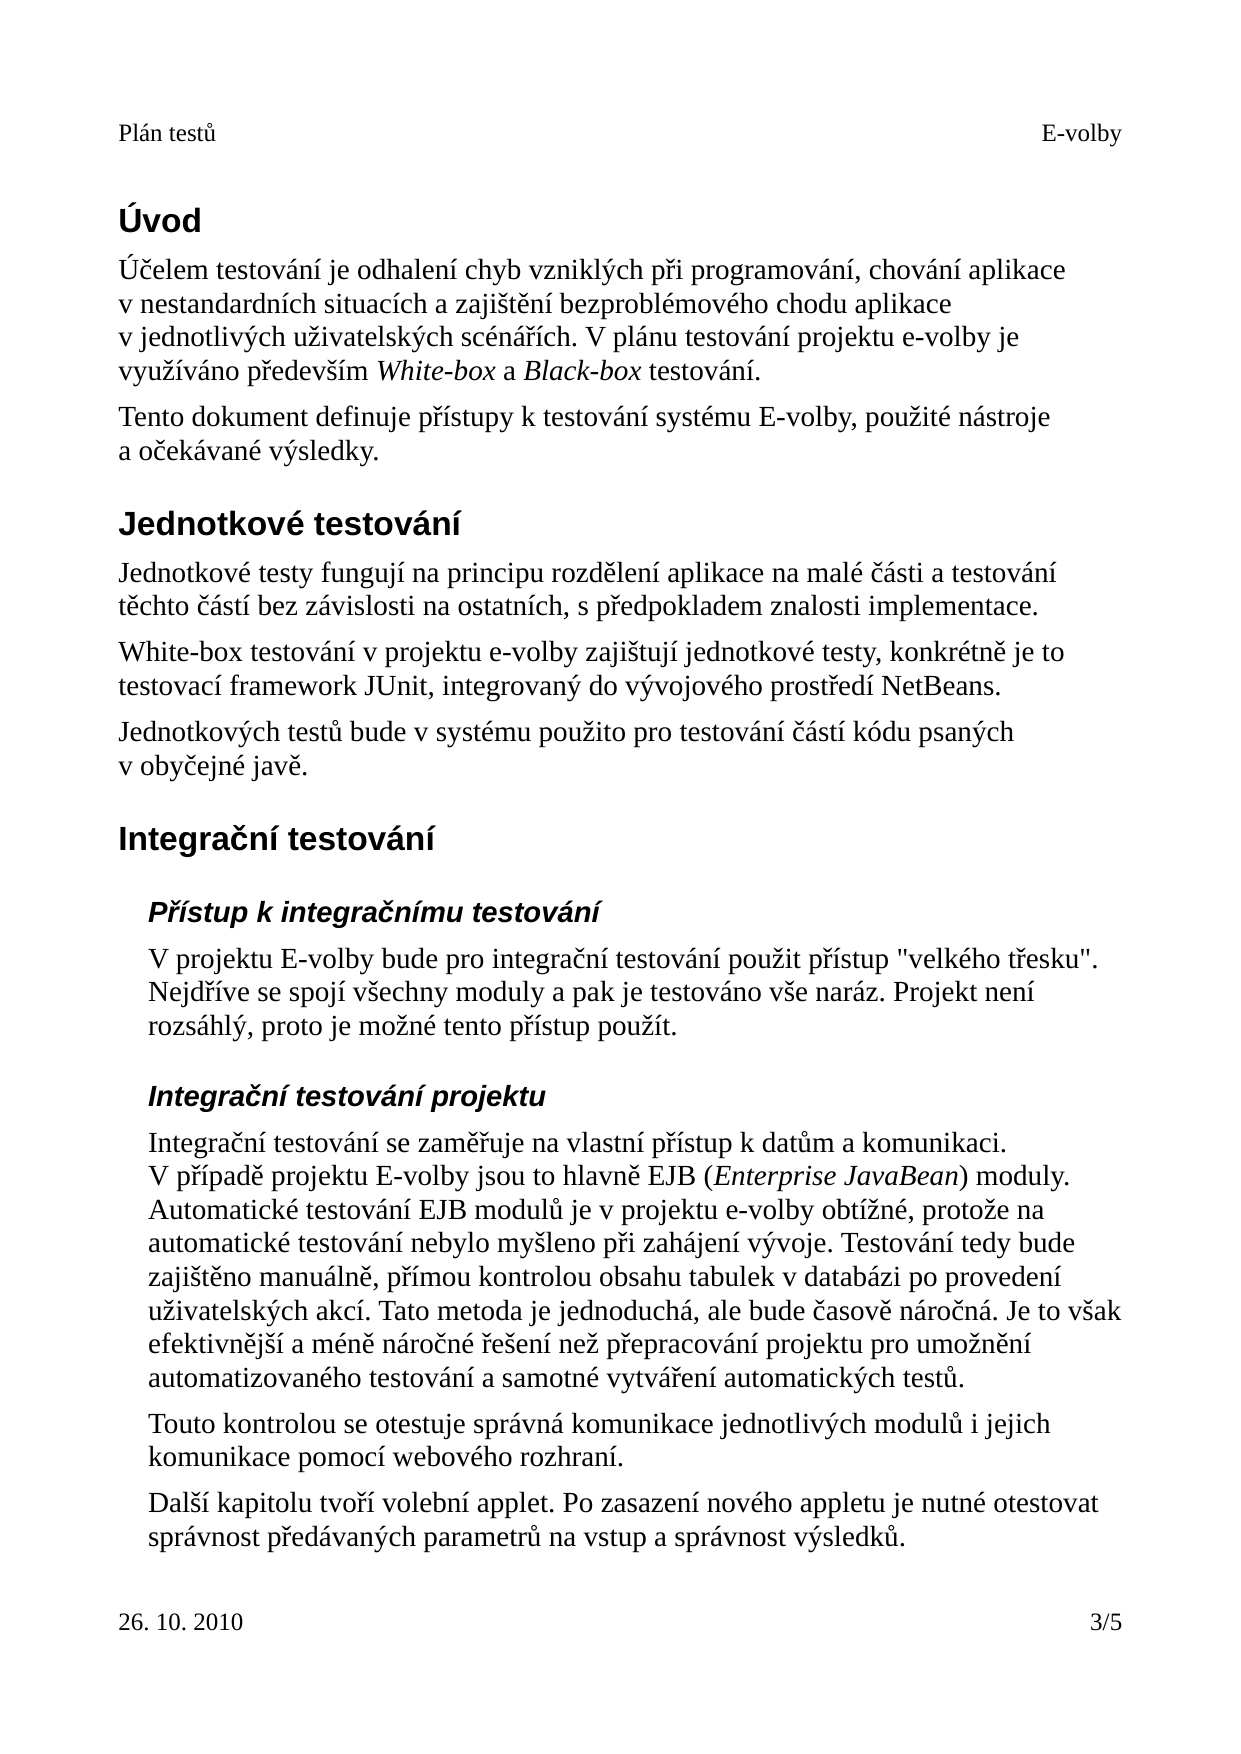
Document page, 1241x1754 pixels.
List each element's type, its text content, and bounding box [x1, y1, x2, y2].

text Tento dokument definuje přístupy k testování systému E-volby, použité nástroje a očekávané výsledky. [118, 399, 1122, 466]
text White-box testování v projektu e-volby zajištují jednotkové testy, konkrétně je to testovací framework JUnit, integrovaný do vývojového prostředí NetBeans. [118, 634, 1122, 702]
text Touto kontrolou se otestuje správná komunikace jednotlivých modulů i jejich komunikace pomocí webového rozhraní. [148, 1406, 1122, 1473]
text Integrační testování se zaměřuje na vlastní přístup k datům a komunikaci. V případě projektu E-volby jsou to hlavně EJB (Enterprise JavaBean) moduly. Automatické testování EJB modulů je v projektu e-volby obtížné, protože na automatické testování nebylo myšleno při zahájení vývoje. Testování tedy bude zajištěno manuálně, přímou kontrolou obsahu tabulek v databázi po provedení uživatelských akcí. Tato metoda je jednoduchá, ale bude časově náročná. Je to však efektivnější a méně náročné řešení než přepracování projektu pro umožnění automatizovaného testování a samotné vytváření automatických testů. [148, 1125, 1122, 1393]
text Jednotkové testy fungují na principu rozdělení aplikace na malé části a testování těchto částí bez závislosti na ostatních, s předpokladem znalosti implementace. [118, 555, 1122, 622]
subtitle Jednotkové testování [118, 504, 1122, 542]
text Jednotkových testů bude v systému použito pro testování částí kódu psaných v obyčejné javě. [118, 714, 1122, 781]
subtitle Úvod [118, 201, 1122, 240]
subtitle Přístup k integračnímu testování [148, 895, 1122, 928]
subtitle Integrační testování [118, 819, 1122, 857]
text V projektu E-volby bude pro integrační testování použit přístup "velkého třesku". Nejdříve se spojí všechny moduly a pak je testováno vše naráz. Projekt není rozsáhlý, proto je možné tento přístup použít. [148, 941, 1122, 1041]
text Další kapitolu tvoří volební applet. Po zasazení nového appletu je nutné otestovat správnost předávaných parametrů na vstup a správnost výsledků. [148, 1485, 1122, 1552]
text Účelem testování je odhalení chyb vzniklých při programování, chování aplikace v nestandardních situacích a zajištění bezproblémového chodu aplikace v jednotlivých uživatelských scénářích. V plánu testování projektu e-volby je využíváno především White-box a Black-box testování. [118, 252, 1122, 387]
subtitle Integrační testování projektu [148, 1079, 1122, 1112]
